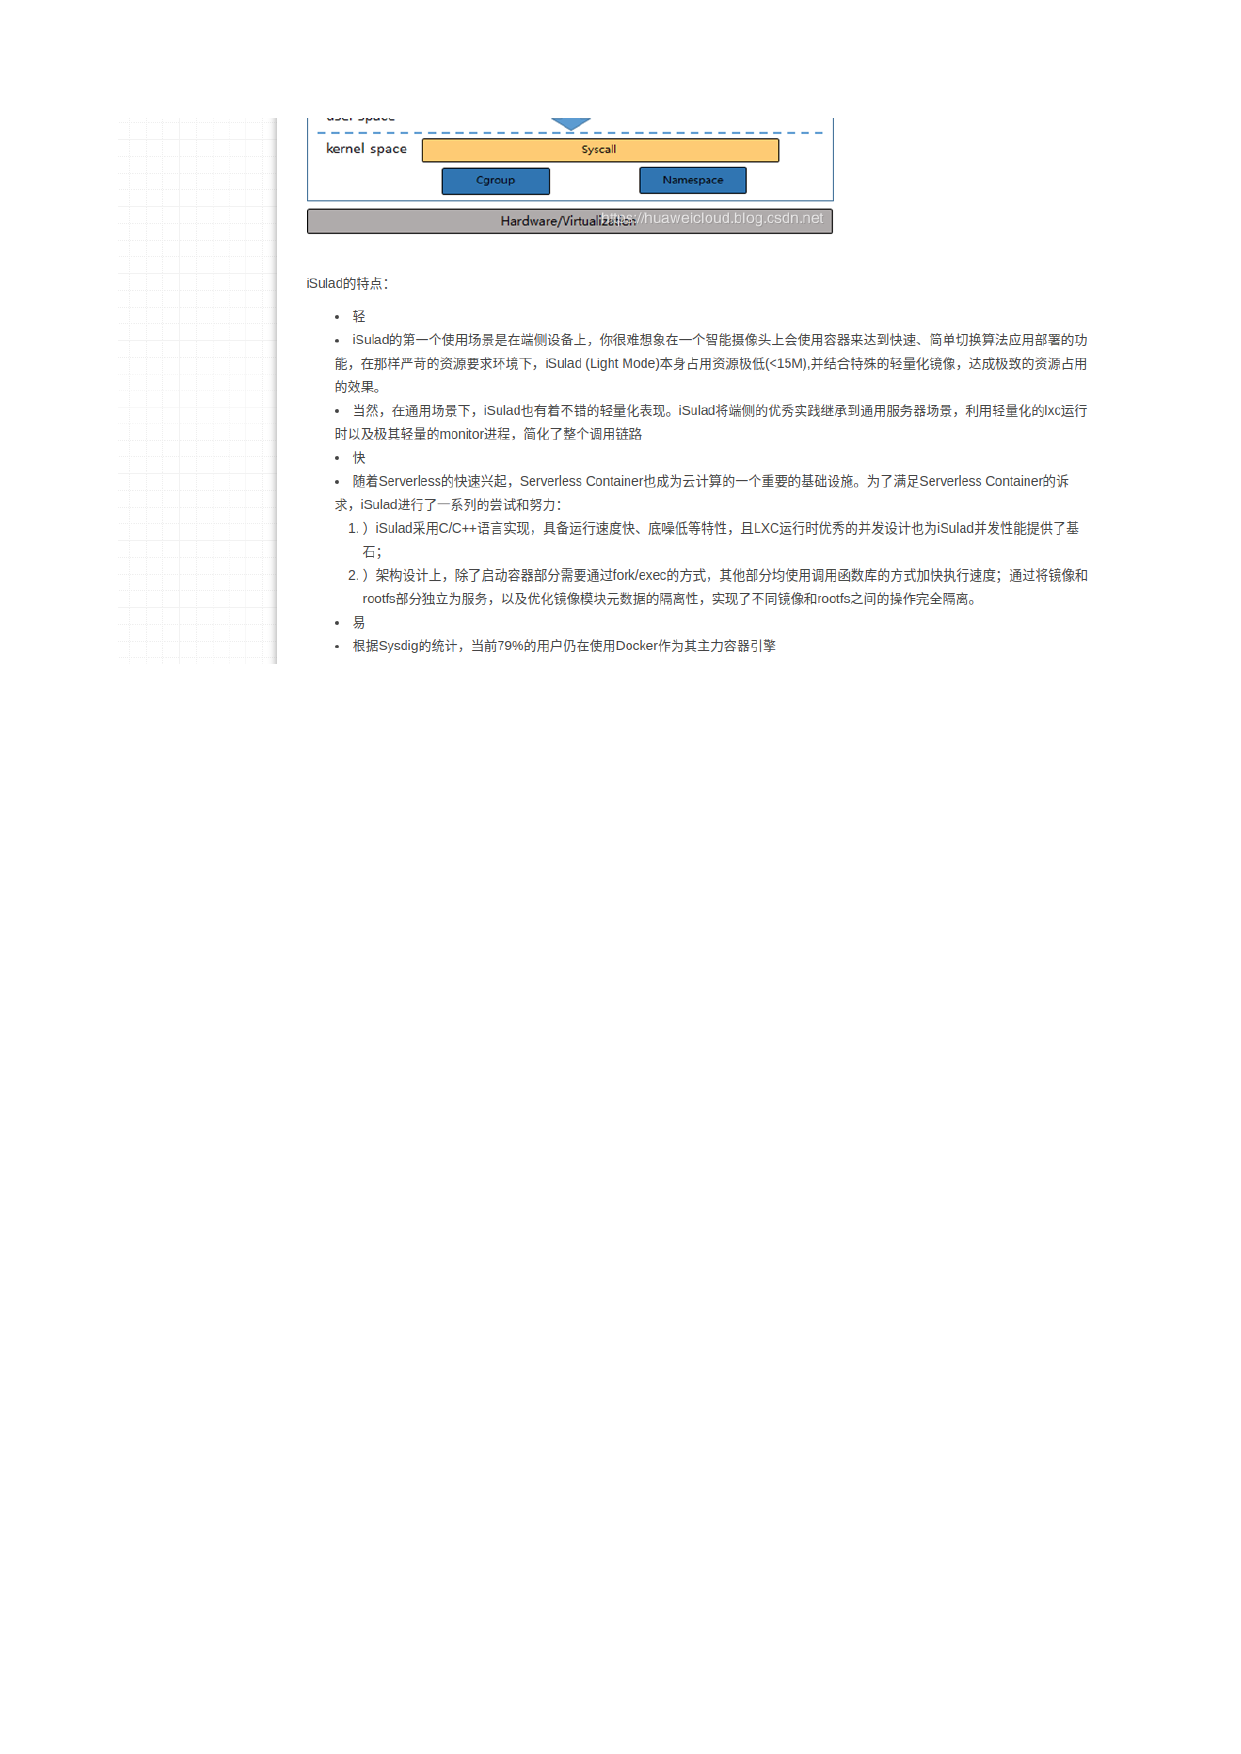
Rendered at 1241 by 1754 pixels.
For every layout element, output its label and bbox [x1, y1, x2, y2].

picture [118, 118, 1123, 664]
